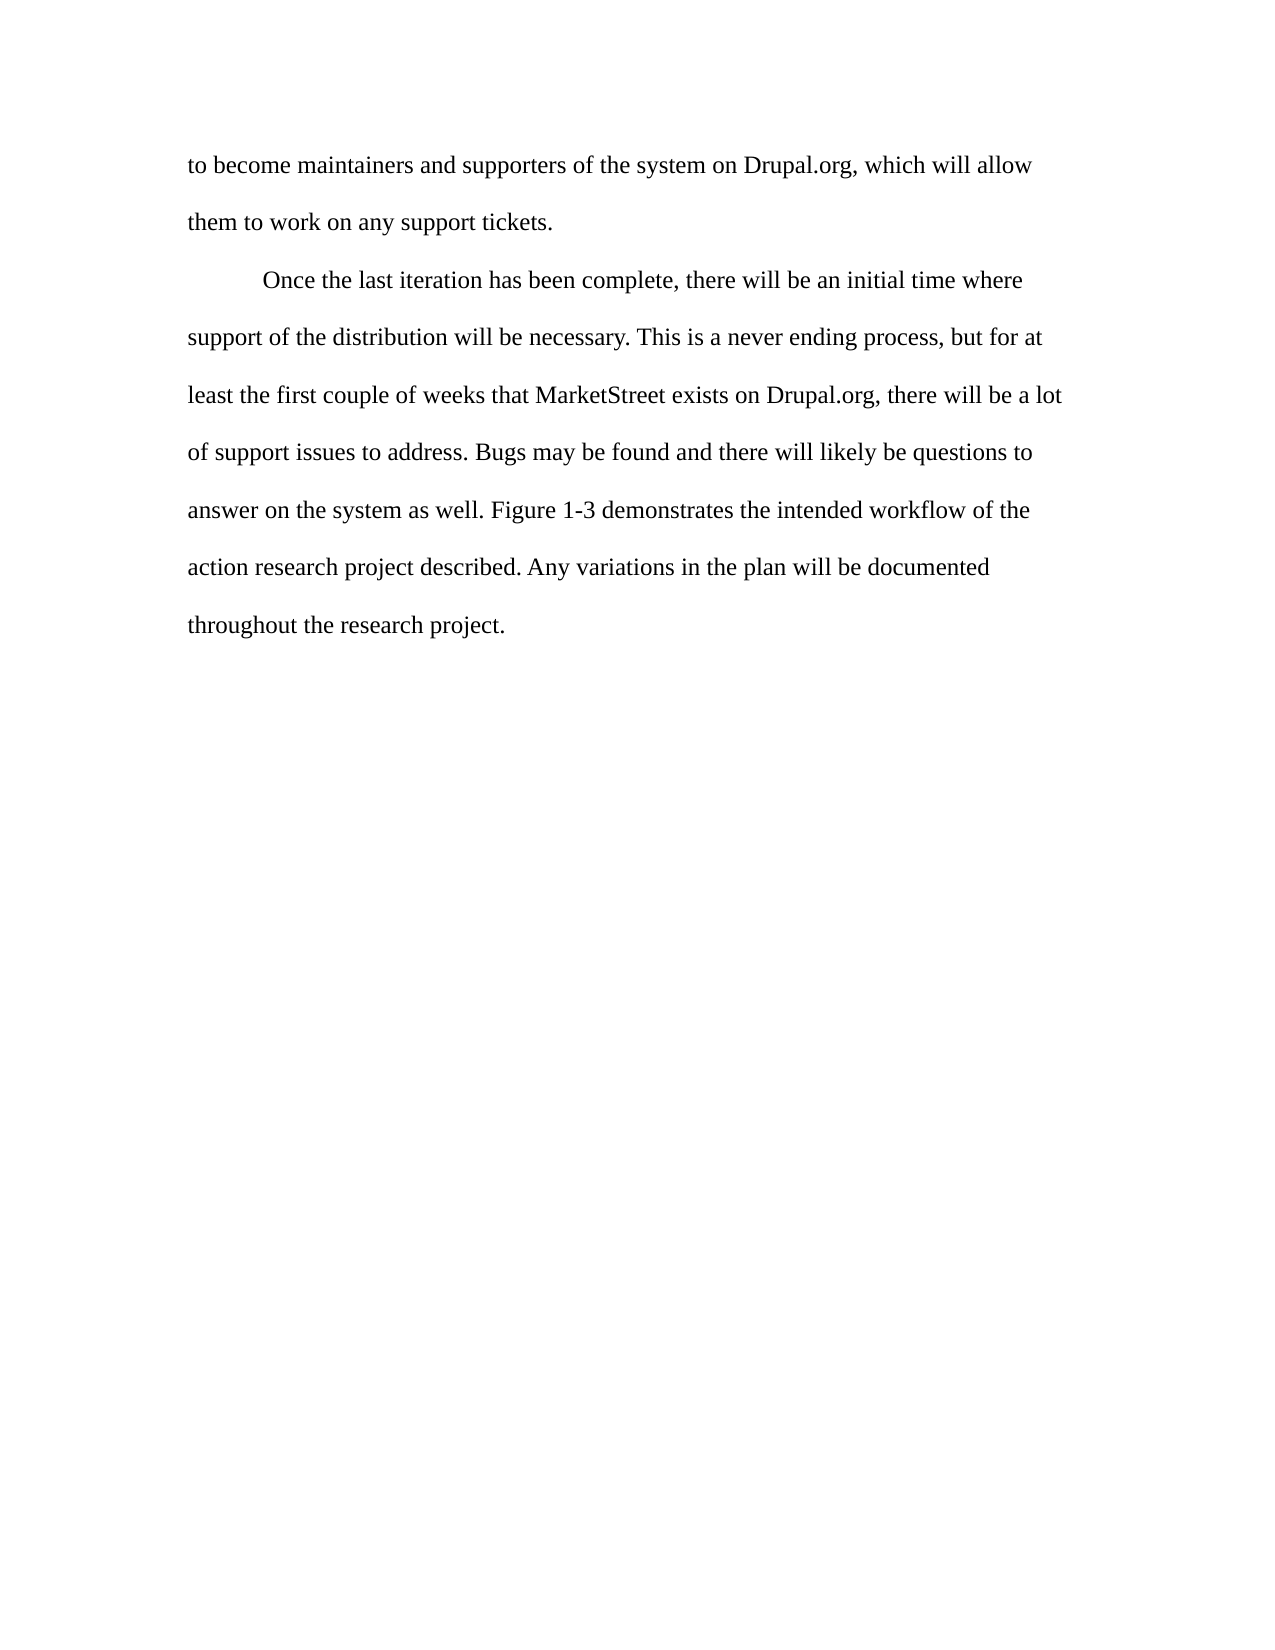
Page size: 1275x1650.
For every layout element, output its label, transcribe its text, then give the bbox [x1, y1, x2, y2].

text to become maintainers and supporters of the system on Drupal.org, which will allow them to work on any support tickets. [187, 150, 1087, 236]
text Once the last iteration has been complete, there will be an initial time where support of the distribution will be necessary. This is a never ending process, but for at least the first couple of weeks that MarketStreet exists on Drupal.org, there will be a lot of support issues to address. Bugs may be found and there will likely be questions to answer on the system as well. Figure 1-3 demonstrates the intended workflow of the action research project described. Any variations in the plan will be documented throughout the research project. [187, 265, 1087, 639]
